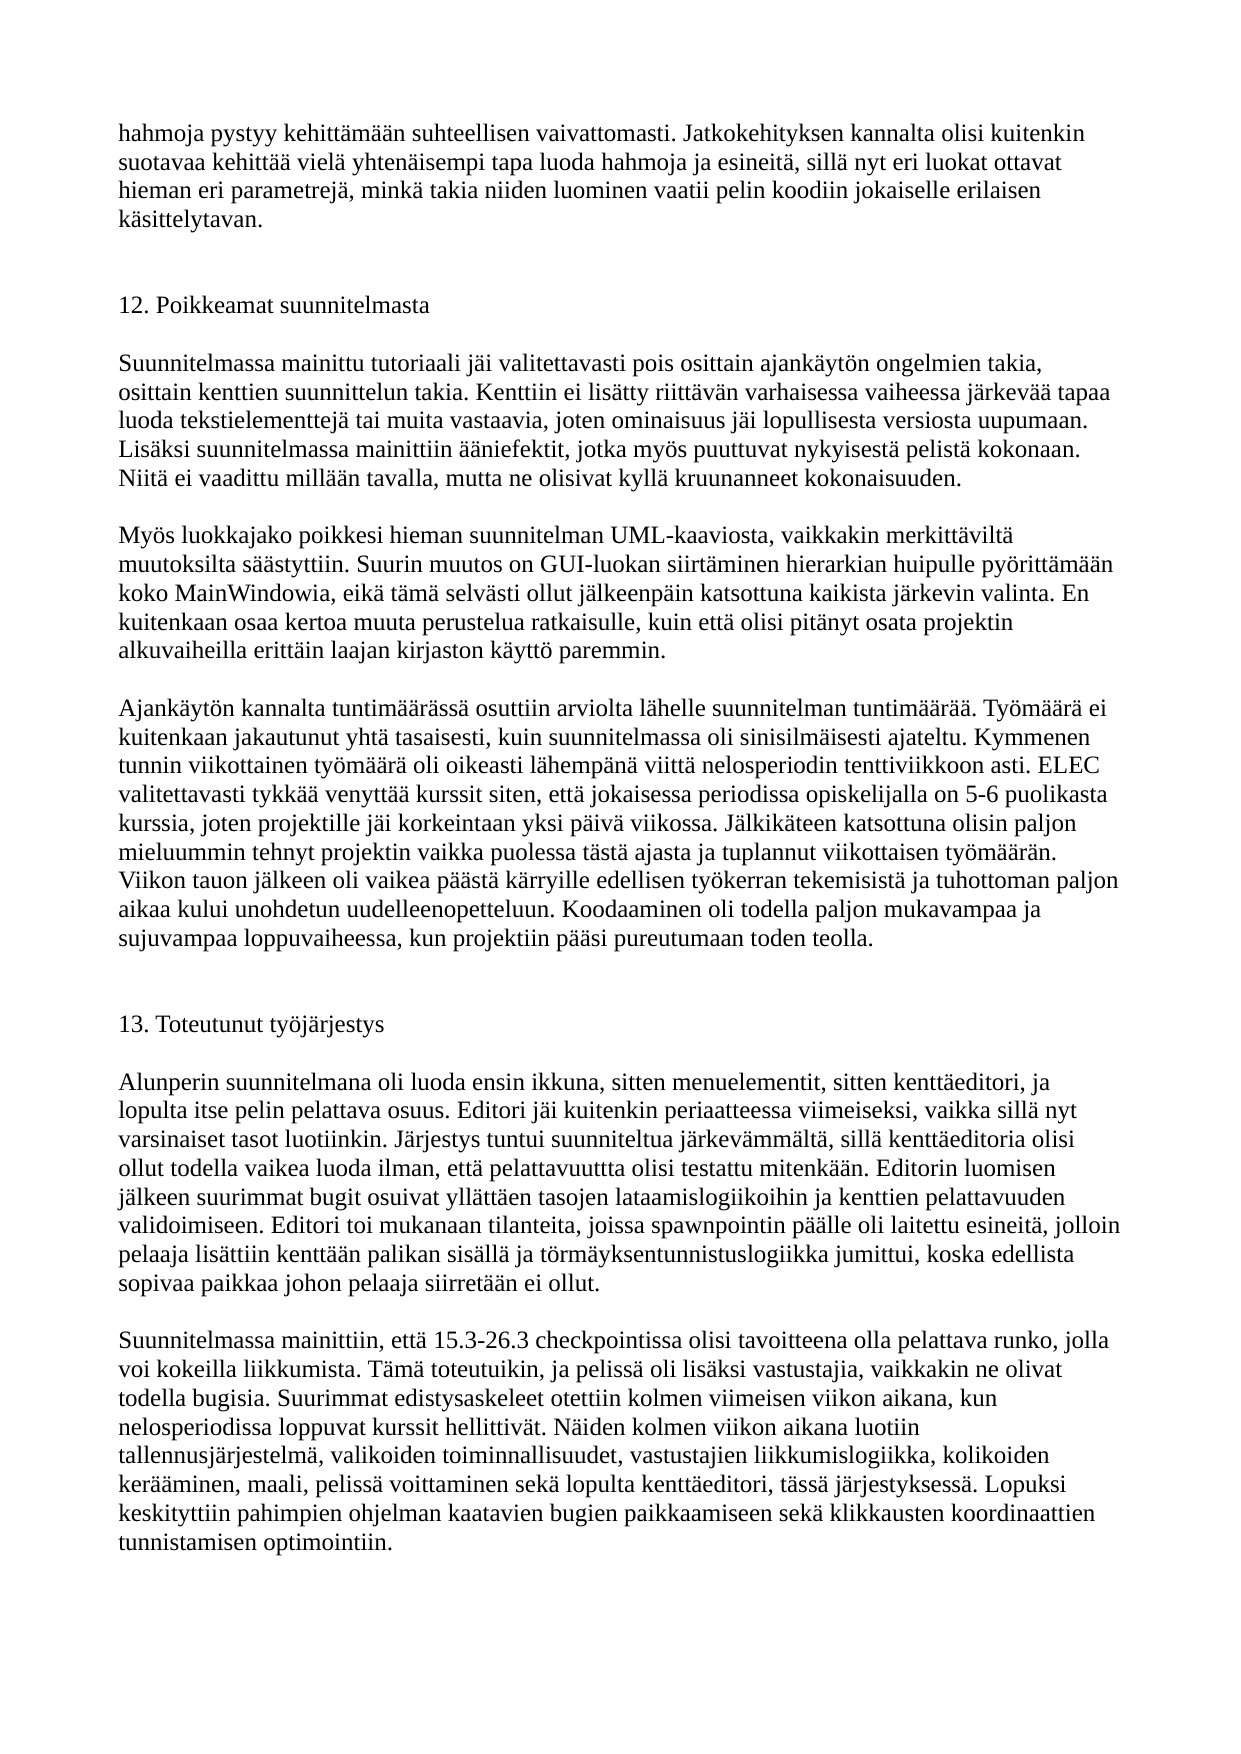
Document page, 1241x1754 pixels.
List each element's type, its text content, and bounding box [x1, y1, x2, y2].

text Ajankäytön kannalta tuntimäärässä osuttiin arviolta lähelle suunnitelman tuntimäärää. Työmäärä ei kuitenkaan jakautunut yhtä tasaisesti, kuin suunnitelmassa oli sinisilmäisesti ajateltu. Kymmenen tunnin viikottainen työmäärä oli oikeasti lähempänä viittä nelosperiodin tenttiviikkoon asti. ELEC valitettavasti tykkää venyttää kurssit siten, että jokaisessa periodissa opiskelijalla on 5-6 puolikasta kurssia, joten projektille jäi korkeintaan yksi päivä viikossa. Jälkikäteen katsottuna olisin paljon mieluummin tehnyt projektin vaikka puolessa tästä ajasta ja tuplannut viikottaisen työmäärän. Viikon tauon jälkeen oli vaikea päästä kärryille edellisen työkerran tekemisistä ja tuhottoman paljon aikaa kului unohdetun uudelleenopetteluun. Koodaaminen oli todella paljon mukavampaa ja sujuvampaa loppuvaiheessa, kun projektiin pääsi pureutumaan toden teolla. [118, 693, 1122, 952]
text hahmoja pystyy kehittämään suhteellisen vaivattomasti. Jatkokehityksen kannalta olisi kuitenkin suotavaa kehittää vielä yhtenäisempi tapa luoda hahmoja ja esineitä, sillä nyt eri luokat ottavat hieman eri parametrejä, minkä takia niiden luominen vaatii pelin koodiin jokaiselle erilaisen käsittelytavan. [118, 118, 1122, 233]
text Suunnitelmassa mainittiin, että 15.3-26.3 checkpointissa olisi tavoitteena olla pelattava runko, jolla voi kokeilla liikkumista. Tämä toteutuikin, ja pelissä oli lisäksi vastustajia, vaikkakin ne olivat todella bugisia. Suurimmat edistysaskeleet otettiin kolmen viimeisen viikon aikana, kun nelosperiodissa loppuvat kurssit hellittivät. Näiden kolmen viikon aikana luotiin tallennusjärjestelmä, valikoiden toiminnallisuudet, vastustajien liikkumislogiikka, kolikoiden kerääminen, maali, pelissä voittaminen sekä lopulta kenttäeditori, tässä järjestyksessä. Lopuksi keskityttiin pahimpien ohjelman kaatavien bugien paikkaamiseen sekä klikkausten koordinaattien tunnistamisen optimointiin. [118, 1326, 1122, 1556]
text Suunnitelmassa mainittu tutoriaali jäi valitettavasti pois osittain ajankäytön ongelmien takia, osittain kenttien suunnittelun takia. Kenttiin ei lisätty riittävän varhaisessa vaiheessa järkevää tapaa luoda tekstielementtejä tai muita vastaavia, joten ominaisuus jäi lopullisesta versiosta uupumaan. Lisäksi suunnitelmassa mainittiin ääniefektit, jotka myös puuttuvat nykyisestä pelistä kokonaan. Niitä ei vaadittu millään tavalla, mutta ne olisivat kyllä kruunanneet kokonaisuuden. [118, 348, 1122, 492]
text Alunperin suunnitelmana oli luoda ensin ikkuna, sitten menuelementit, sitten kenttäeditori, ja lopulta itse pelin pelattava osuus. Editori jäi kuitenkin periaatteessa viimeiseksi, vaikka sillä nyt varsinaiset tasot luotiinkin. Järjestys tuntui suunniteltua järkevämmältä, sillä kenttäeditoria olisi ollut todella vaikea luoda ilman, että pelattavuuttta olisi testattu mitenkään. Editorin luomisen jälkeen suurimmat bugit osuivat yllättäen tasojen lataamislogiikoihin ja kenttien pelattavuuden validoimiseen. Editori toi mukanaan tilanteita, joissa spawnpointin päälle oli laitettu esineitä, jolloin pelaaja lisättiin kenttään palikan sisällä ja törmäyksentunnistuslogiikka jumittui, koska edellista sopivaa paikkaa johon pelaaja siirretään ei ollut. [118, 1067, 1122, 1297]
text Myös luokkajako poikkesi hieman suunnitelman UML-kaaviosta, vaikkakin merkittäviltä muutoksilta säästyttiin. Suurin muutos on GUI-luokan siirtäminen hierarkian huipulle pyörittämään koko MainWindowia, eikä tämä selvästi ollut jälkeenpäin katsottuna kaikista järkevin valinta. En kuitenkaan osaa kertoa muuta perustelua ratkaisulle, kuin että olisi pitänyt osata projektin alkuvaiheilla erittäin laajan kirjaston käyttö paremmin. [118, 521, 1122, 664]
text 12. Poikkeamat suunnitelmasta [118, 291, 1122, 319]
text 13. Toteutunut työjärjestys [118, 1009, 1122, 1038]
